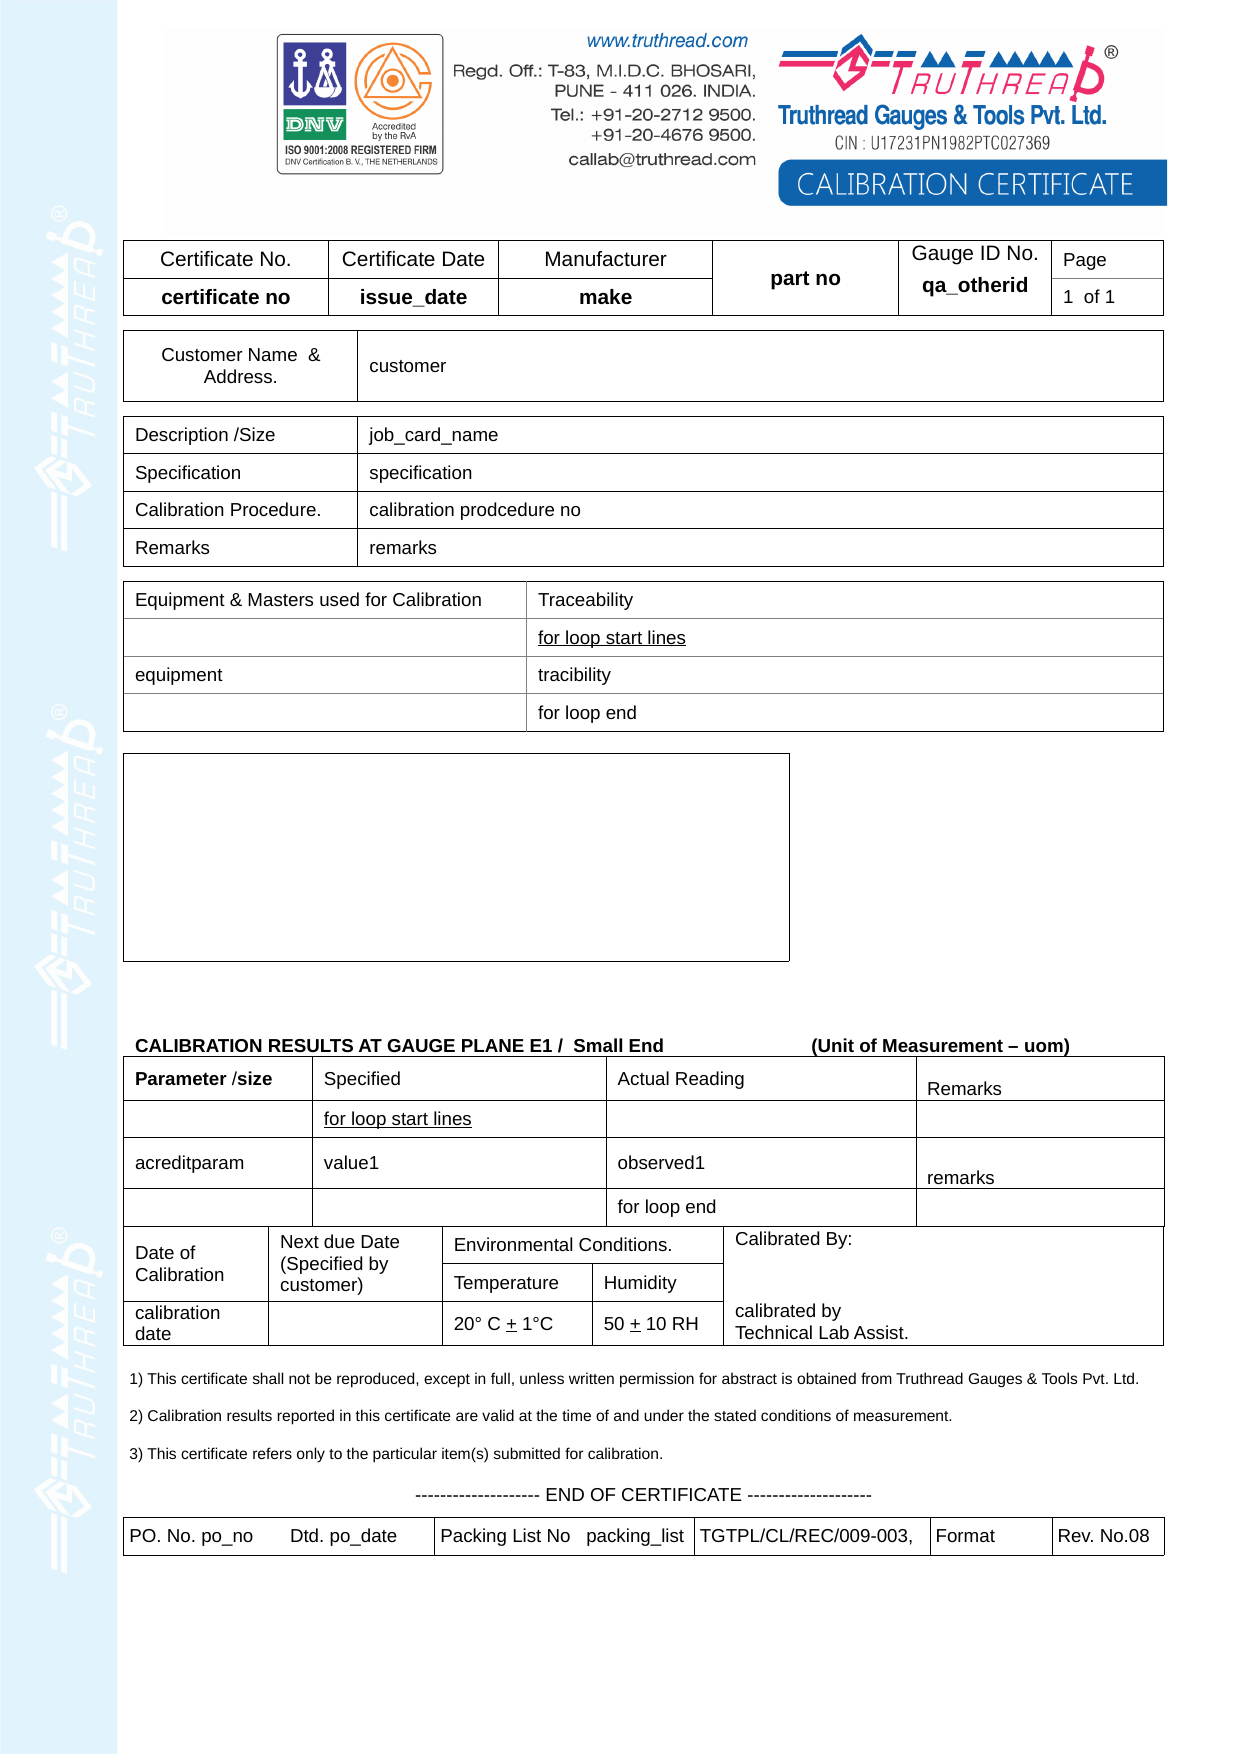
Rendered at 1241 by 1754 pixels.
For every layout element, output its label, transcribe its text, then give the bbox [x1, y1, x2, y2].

table_cell Specification [124, 454, 357, 491]
table_cell Description /Size [124, 417, 357, 453]
table_cell Parameter /size [124, 1057, 312, 1100]
table_cell [313, 1189, 606, 1226]
picture [0, 0, 118, 1754]
table_cell certificate no [124, 279, 328, 315]
table_cell TGTPL/CL/REC/009-003, [695, 1518, 930, 1555]
table_cell Equipment & Masters used for Calibration [124, 582, 526, 618]
table_header Certificate No. [124, 241, 328, 277]
table_cell for loop end [607, 1189, 916, 1226]
table_cell 3) This certificate refers only to the particular item(s) submitted for calibration. [124, 1435, 1164, 1472]
table_header part no [713, 241, 898, 315]
table_cell job_card_name [358, 417, 1163, 453]
table_cell Calibrated By: calibrated by Technical Lab Assist. [724, 1227, 1163, 1345]
table_cell [917, 1189, 1164, 1226]
table_cell [124, 316, 1164, 330]
table_cell Actual Reading [607, 1057, 916, 1100]
table_cell calibration prodcedure no [358, 492, 1163, 528]
table_cell 1) This certificate shall not be reproduced, except in full, unless written permission for abstract is obtained from Truthread Gauges & Tools Pvt. Ltd. [124, 1360, 1164, 1397]
table_cell calibration date [124, 1302, 268, 1345]
table_cell Format [931, 1518, 1052, 1555]
table_cell -------------------- END OF CERTIFICATE -------------------- [124, 1472, 1164, 1517]
table_header Gauge ID No. qa_otherid [899, 241, 1051, 315]
table_cell Temperature [443, 1264, 592, 1301]
table_cell [124, 1189, 312, 1226]
table_cell Next due Date (Specified by customer) [269, 1227, 442, 1301]
table_cell specification [358, 454, 1163, 491]
table_cell for loop end [527, 694, 1163, 731]
table_cell Traceability [527, 582, 1163, 618]
table_cell 20° C + 1°C [443, 1302, 592, 1345]
table_cell 2) Calibration results reported in this certificate are valid at the time of and under the stated conditions of measurement. [124, 1397, 1164, 1435]
table_cell Calibration Procedure. [124, 492, 357, 528]
table_cell Rev. No.08 [1053, 1518, 1164, 1555]
table_cell for loop start lines [313, 1101, 606, 1137]
table_cell Humidity [593, 1264, 723, 1301]
table_cell acreditparam [124, 1138, 312, 1188]
table_cell customer [358, 331, 1163, 401]
table_cell for loop start lines [527, 619, 1163, 656]
table_cell issue_date [329, 279, 498, 315]
table_header Manufacturer [499, 241, 712, 277]
table_cell [607, 1101, 916, 1137]
table_cell [124, 402, 1164, 416]
table_cell [917, 1101, 1164, 1137]
table_cell observed1 [607, 1138, 916, 1188]
table_cell [124, 732, 1164, 746]
table_cell PO. No. po_no Dtd. po_date [124, 1518, 434, 1555]
table_cell remarks [917, 1138, 1164, 1188]
table_cell [269, 1302, 442, 1345]
table_cell equipment [124, 657, 526, 693]
table_cell Packing List No packing_list [435, 1518, 694, 1555]
table_cell Date of Calibration [124, 1227, 268, 1301]
table_cell [124, 619, 526, 656]
table_cell value1 [313, 1138, 606, 1188]
table_cell CALIBRATION RESULTS AT GAUGE PLANE E1 / Small End [124, 1011, 800, 1056]
table_cell 1 of 1 [1052, 279, 1163, 315]
table_cell 50 + 10 RH [593, 1302, 723, 1345]
table_header Page [1052, 241, 1163, 277]
table_cell Remarks [124, 529, 357, 566]
table_cell Specified [313, 1057, 606, 1100]
picture [163, 27, 1168, 237]
table_cell [124, 746, 1164, 1011]
table_cell Environmental Conditions. [443, 1227, 723, 1263]
table_cell [124, 1346, 1164, 1360]
table_cell (Unit of Measurement – uom) [800, 1011, 1164, 1056]
table_cell Remarks [917, 1057, 1164, 1100]
table_cell make [499, 279, 712, 315]
table_cell remarks [358, 529, 1163, 566]
table_header Certificate Date [329, 241, 498, 277]
table_cell tracibility [527, 657, 1163, 693]
table_cell Customer Name & Address. [124, 331, 357, 401]
table_cell [124, 567, 1164, 581]
table_cell [124, 1101, 312, 1137]
table_cell [124, 694, 526, 731]
